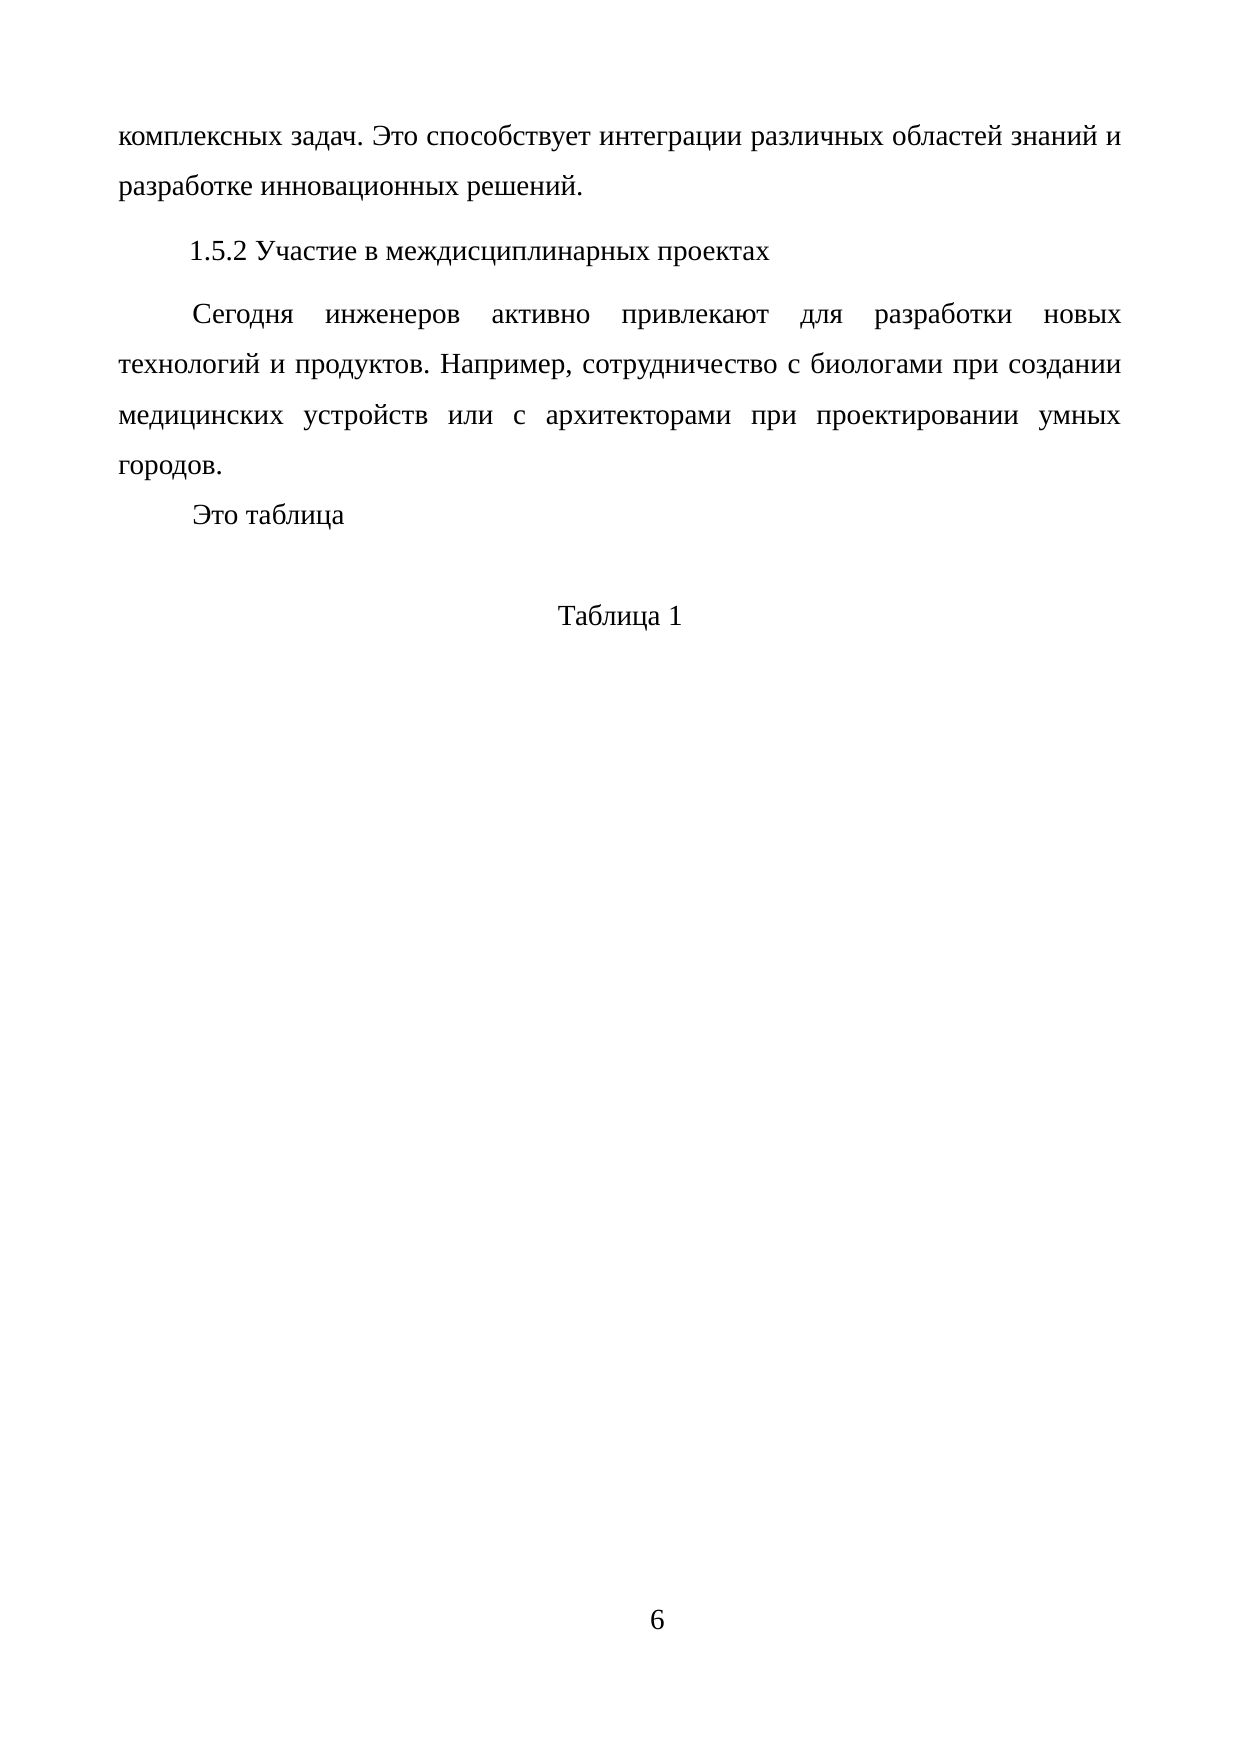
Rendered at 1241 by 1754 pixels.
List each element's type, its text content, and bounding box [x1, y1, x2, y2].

subtitle Участие в междисциплинарных проектах [118, 233, 1122, 267]
table_header Это таблица [118, 498, 620, 548]
table_header [620, 498, 1122, 548]
text Таблица 1 [118, 598, 1122, 631]
text Сегодня инженеров активно привлекают для разработки новых технологий и продуктов. Например, сотрудничество с биологами при создании медицинских устройств или с архитекторами при проектировании умных городов. [118, 296, 1122, 481]
text комплексных задач. Это способствует интеграции различных областей знаний и разработке инновационных решений. [118, 118, 1122, 202]
table_cell [118, 548, 620, 598]
table_cell [620, 548, 1122, 598]
